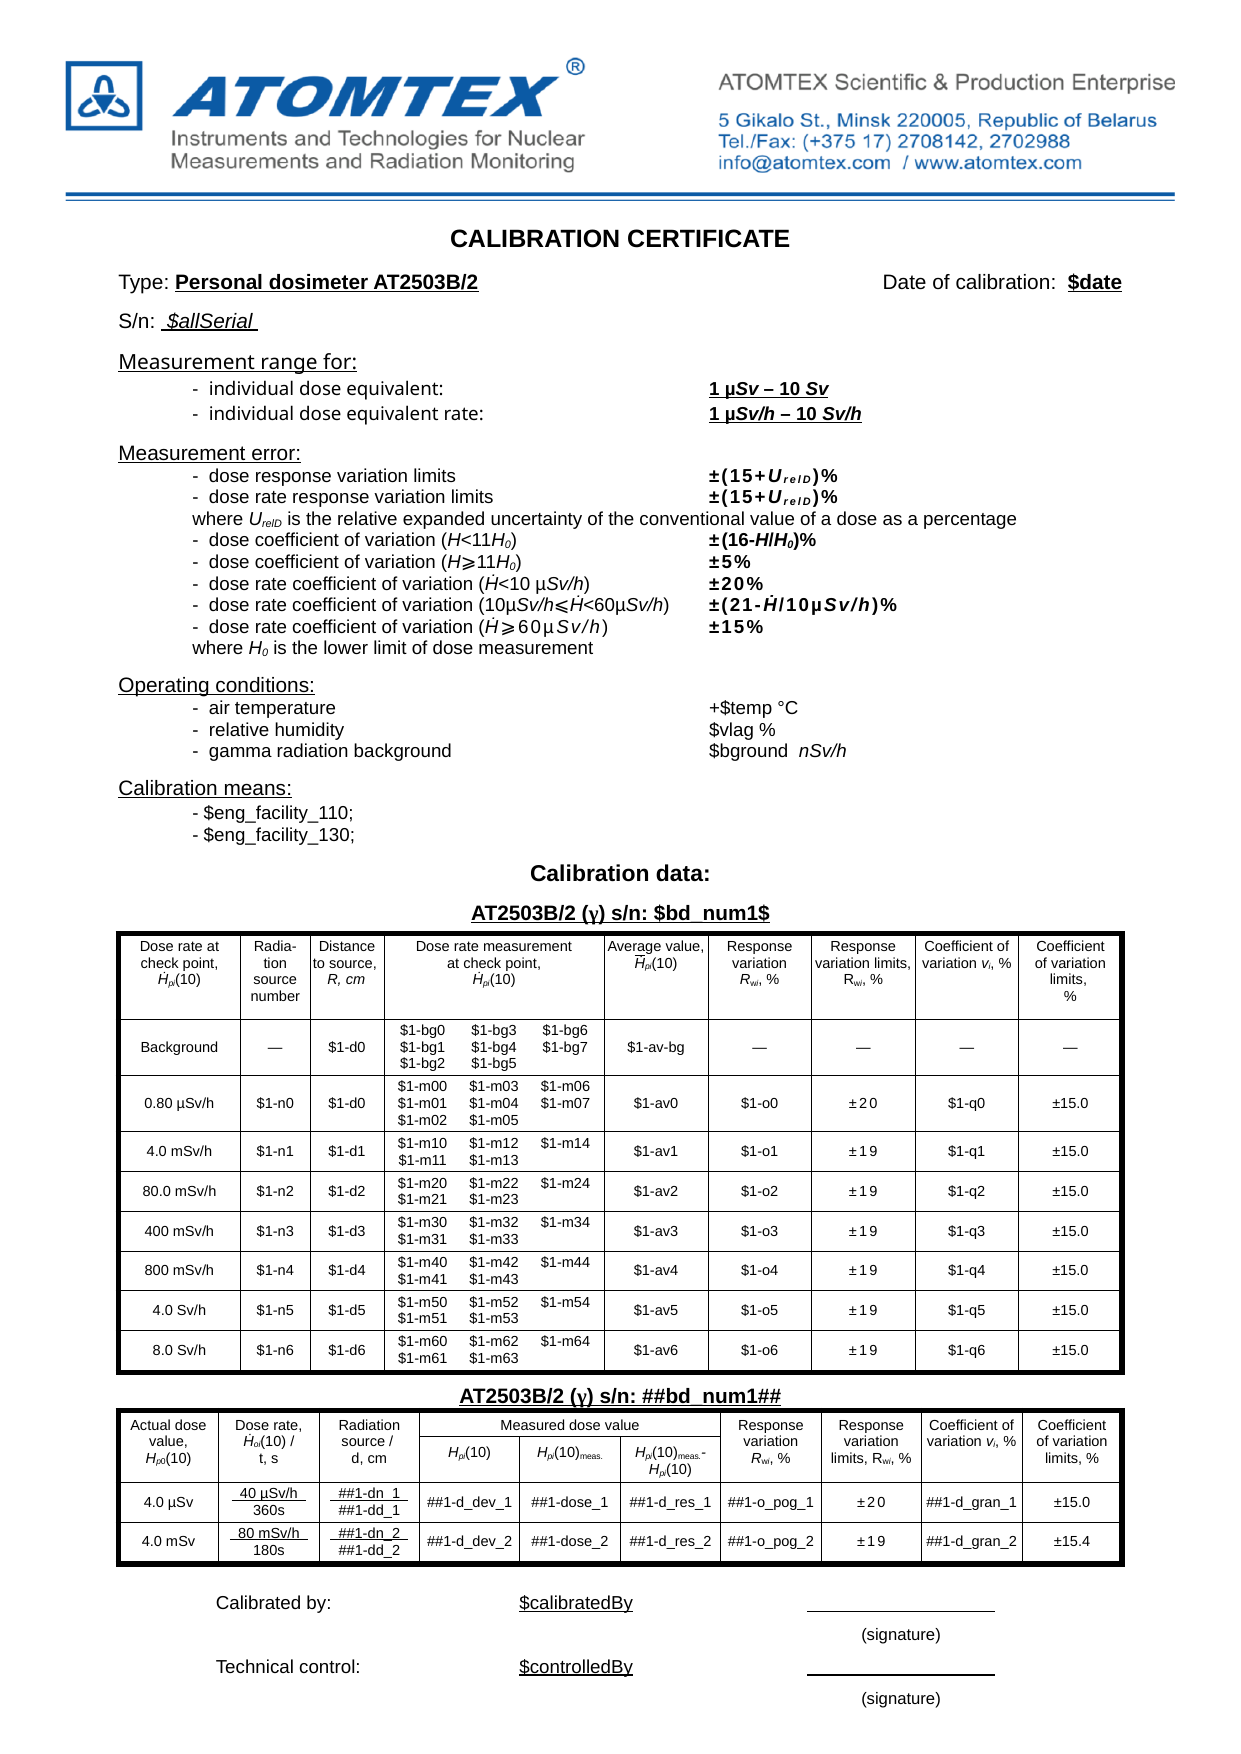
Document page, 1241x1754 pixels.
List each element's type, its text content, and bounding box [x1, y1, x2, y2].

text Operating conditions: - air temperature +$temp °C - relative humidity $vlag % - gamma radiation background $bground nSv/h [118, 673, 1122, 762]
table_cell $1-n4 [241, 1252, 310, 1290]
table_cell $1-q3 [916, 1212, 1018, 1251]
table_cell ##1-d_gran_2 [922, 1523, 1022, 1561]
table_cell Dose rate measurement at check point, Ḣpi(10) [385, 936, 604, 1018]
table_cell ±15.0 [1023, 1483, 1119, 1522]
table_cell ##1-d_dev_1 [420, 1483, 519, 1522]
table_cell $1-av5 [605, 1291, 708, 1330]
table_cell 40 µSv/h 360s [219, 1483, 319, 1522]
table_cell $1-av0 [605, 1076, 708, 1131]
table_cell Radia-tion source number [241, 936, 310, 1018]
table_cell ±15.0 [1019, 1076, 1119, 1131]
table_cell ±15.4 [1023, 1523, 1119, 1561]
table_cell $1-av2 [605, 1172, 708, 1211]
table_cell ##1-o_pog_2 [721, 1523, 821, 1561]
table_cell $1-av1 [605, 1132, 708, 1171]
table_cell 400 mSv/h [121, 1212, 240, 1251]
table_cell ±15.0 [1019, 1172, 1119, 1211]
table_cell Hpi(10)meas.-Hpi(10) [621, 1437, 720, 1482]
table_cell $1-q2 [916, 1172, 1018, 1211]
table_cell $1-av-bg [605, 1020, 708, 1075]
text Type: Personal dosimeter AT2503B/2 Date of calibration: $date [118, 270, 1122, 294]
text S/n: $allSerial [118, 308, 1122, 332]
table_cell $1-d5 [311, 1291, 384, 1330]
table_cell — [1019, 1020, 1119, 1075]
table_cell 8.0 Sv/h [121, 1331, 240, 1369]
table_cell Hpi(10) [420, 1437, 519, 1482]
table_cell $1-o3 [709, 1212, 811, 1251]
text Calibration data: [118, 860, 1122, 886]
table_cell $1-av4 [605, 1252, 708, 1290]
table_cell 0.80 µSv/h [121, 1076, 240, 1131]
table_cell ±19 [812, 1291, 915, 1330]
table_header $calibratedBy [514, 1586, 771, 1619]
table_cell $1-n3 [241, 1212, 310, 1251]
table_cell $1-o5 [709, 1291, 811, 1330]
table_header AT2503B/2 (γ) s/n: $bd_num1$ [118, 886, 1122, 931]
table_cell ±19 [812, 1252, 915, 1290]
table_cell $1-av3 [605, 1212, 708, 1251]
table_cell Background [121, 1020, 240, 1075]
table_cell $1-d4 [311, 1252, 384, 1290]
table_cell Response variation Rwi, % [709, 936, 811, 1018]
table_cell $1-n5 [241, 1291, 310, 1330]
table_cell Distance to source, R, сm [311, 936, 384, 1018]
table_cell Response variation Rwi, % [721, 1413, 821, 1482]
table_cell $1-m20 $1-m21 $1-m22 $1-m23 $1-m24 [385, 1172, 604, 1211]
table_cell $1-o1 [709, 1132, 811, 1171]
table_cell ##1-dose_2 [520, 1523, 620, 1561]
table_cell $1-m60 $1-m61 $1-m62 $1-m63 $1-m64 [385, 1331, 604, 1369]
table_cell ##1-o_pog_1 [721, 1483, 821, 1522]
text - dose response variation limits ±(15+UrelD)% - dose rate response variation limits ±(15+UrelD)% where UrelD is the relative expanded uncertainty of the conventional value of a dose as a percentage [118, 464, 1122, 529]
table_cell $1-m50 $1-m51 $1-m52 $1-m53 $1-m54 [385, 1291, 604, 1330]
text Measurement error: [118, 441, 1122, 464]
table_cell 80.0 mSv/h [121, 1172, 240, 1211]
table_cell $1-bg0 $1-bg1 $1-bg2 $1-bg3 $1-bg4 $1-bg5 $1-bg6 $1-bg7 [385, 1020, 604, 1075]
table_cell ##1-dn_2 ##1-dd_2 [320, 1523, 419, 1561]
table_cell (signature) [771, 1683, 1030, 1713]
table_cell ±19 [822, 1523, 921, 1561]
table_cell Response variation limits, Rwi, % [812, 936, 915, 1018]
table_cell Dose rate at check point, Ḣpi(10) [121, 936, 240, 1018]
table_header Calibrated by: [210, 1586, 513, 1619]
table_cell $1-q5 [916, 1291, 1018, 1330]
table_cell $1-q1 [916, 1132, 1018, 1171]
table_cell Measured dose value [420, 1413, 720, 1436]
table_cell (signature) [771, 1619, 1030, 1650]
table_cell $1-q6 [916, 1331, 1018, 1369]
table_cell 80 mSv/h 180s [219, 1523, 319, 1561]
table_cell ±19 [812, 1331, 915, 1369]
table_cell $1-m30 $1-m31 $1-m32 $1-m33 $1-m34 [385, 1212, 604, 1251]
table_cell Coefficient of variation vi, % [922, 1413, 1022, 1482]
table_cell ±20 [822, 1483, 921, 1522]
text Calibration means: - $eng_facility_110; - $eng_facility_130; [118, 776, 1122, 860]
table_cell [771, 1650, 1030, 1683]
table_cell $1-n1 [241, 1132, 310, 1171]
table_cell $1-n6 [241, 1331, 310, 1369]
table_cell ##1-d_res_2 [621, 1523, 720, 1561]
table_cell ±15.0 [1019, 1291, 1119, 1330]
table_cell [210, 1619, 513, 1650]
table_cell — [812, 1020, 915, 1075]
table_cell [514, 1683, 771, 1713]
table_cell ##1-d_gran_1 [922, 1483, 1022, 1522]
table_cell $1-o6 [709, 1331, 811, 1369]
table_cell $1-n2 [241, 1172, 310, 1211]
table_cell Coefficient of variation limits, % [1023, 1413, 1119, 1482]
table_header AT2503B/2 (γ) s/n: ##bd_num1## [118, 1375, 1122, 1408]
table_cell $1-o4 [709, 1252, 811, 1290]
table_cell $1-av6 [605, 1331, 708, 1369]
table_cell ##1-dn_1 ##1-dd_1 [320, 1483, 419, 1522]
table_cell [210, 1683, 513, 1713]
table_cell ±20 [812, 1076, 915, 1131]
table_cell Coefficient of variation vi, % [916, 936, 1018, 1018]
table_cell $1-d6 [311, 1331, 384, 1369]
table_cell $1-m10 $1-m11 $1-m12 $1-m13 $1-m14 [385, 1132, 604, 1171]
table_cell Radiation source / d, cm [320, 1413, 419, 1482]
table_cell Dose rate, Ḣoi(10) / t, s [219, 1413, 319, 1482]
table_cell ±15.0 [1019, 1132, 1119, 1171]
table_cell $1-q4 [916, 1252, 1018, 1290]
table_cell 4.0 µSv [121, 1483, 218, 1522]
table_cell — [241, 1020, 310, 1075]
table_cell $1-d3 [311, 1212, 384, 1251]
table_cell $1-m00 $1-m01 $1-m02 $1-m03 $1-m04 $1-m05 $1-m06 $1-m07 [385, 1076, 604, 1131]
table_cell $1-d0 [311, 1076, 384, 1131]
table_cell Average value, Ḣpi(10) [605, 936, 708, 1018]
table_cell ±15.0 [1019, 1252, 1119, 1290]
table_cell ##1-d_res_1 [621, 1483, 720, 1522]
table_cell $1-o2 [709, 1172, 811, 1211]
table_cell ##1-dose_1 [520, 1483, 620, 1522]
table_cell $1-d0 [311, 1020, 384, 1075]
table_cell — [709, 1020, 811, 1075]
table_cell 4.0 mSv [121, 1523, 218, 1561]
text CALIBRATION CERTIFICATE [118, 224, 1122, 253]
text Measurement range for: - individual dose equivalent: 1 µSv – 10 Sv - individual dose equivalent rate: 1 µSv/h – 10 Sv/h [118, 347, 1122, 441]
table_cell ±15.0 [1019, 1331, 1119, 1369]
table_cell $1-o0 [709, 1076, 811, 1131]
table_cell $1-d1 [311, 1132, 384, 1171]
table_cell [514, 1619, 771, 1650]
table_cell ±19 [812, 1212, 915, 1251]
table_cell 4.0 mSv/h [121, 1132, 240, 1171]
table_cell $1-n0 [241, 1076, 310, 1131]
table_cell 4.0 Sv/h [121, 1291, 240, 1330]
table_cell Actual dose value, Hp0(10) [121, 1413, 218, 1482]
text - dose coefficient of variation (H<11H0) ±(16-H/H0)% - dose coefficient of variation (H⩾11H0) ±5% - dose rate coefficient of variation (Ḣ<10 µSv/h) ±20% - dose rate coefficient of variation (10µSv/h⩽Ḣ<60µSv/h) ±(21-Ḣ/10µSv/h)% - dose rate coefficient of variation (Ḣ⩾60µSv/h) ±15% where H0 is the lower limit of dose measurement [118, 529, 1122, 659]
table_cell $1-m40 $1-m41 $1-m42 $1-m43 $1-m44 [385, 1252, 604, 1290]
table_cell ±19 [812, 1132, 915, 1171]
table_cell 800 mSv/h [121, 1252, 240, 1290]
table_cell ±15.0 [1019, 1212, 1119, 1251]
table_header [771, 1586, 1030, 1619]
table_cell Coefficient of variation limits, % [1019, 936, 1119, 1018]
table_cell ±19 [812, 1172, 915, 1211]
table_cell Response variation limits, Rwi, % [822, 1413, 921, 1482]
table_cell — [916, 1020, 1018, 1075]
table_cell Technical control: [210, 1650, 513, 1683]
table_cell $1-d2 [311, 1172, 384, 1211]
table_cell $1-q0 [916, 1076, 1018, 1131]
table_cell Hpi(10)meas. [520, 1437, 620, 1482]
table_cell $controlledBy [514, 1650, 771, 1683]
table_cell ##1-d_dev_2 [420, 1523, 519, 1561]
